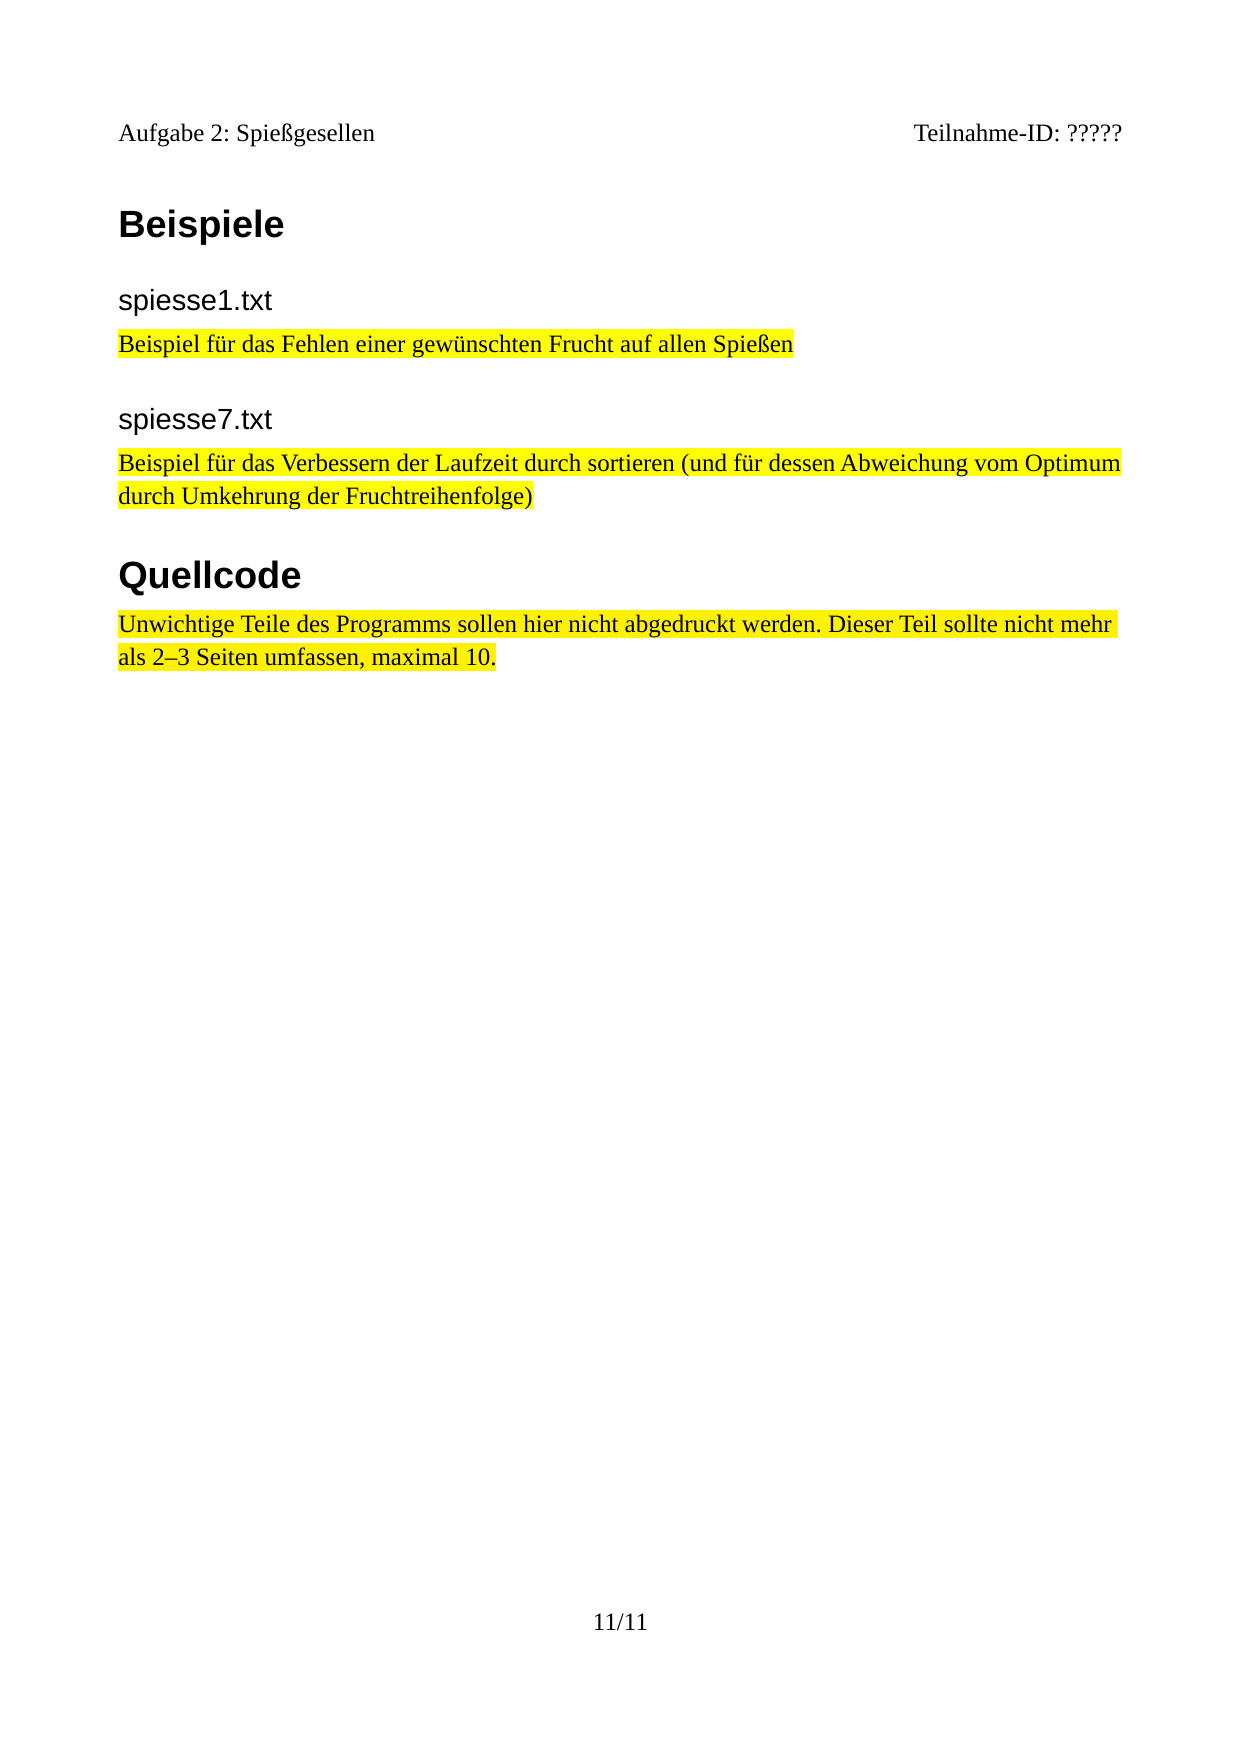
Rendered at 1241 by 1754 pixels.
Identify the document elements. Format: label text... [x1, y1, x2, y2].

text Beispiel für das Fehlen einer gewünschten Frucht auf allen Spießen [118, 329, 1122, 358]
subtitle Beispiele [118, 202, 1122, 246]
subtitle Quellcode [118, 553, 1122, 597]
subtitle spiesse1.txt [118, 283, 1122, 317]
text Unwichtige Teile des Programms sollen hier nicht abgedruckt werden. Dieser Teil sollte nicht mehr als 2–3 Seiten umfassen, maximal 10. [118, 609, 1122, 671]
subtitle spiesse7.txt [118, 402, 1122, 435]
text Beispiel für das Verbessern der Laufzeit durch sortieren (und für dessen Abweichung vom Optimum durch Umkehrung der Fruchtreihenfolge) [118, 448, 1122, 509]
